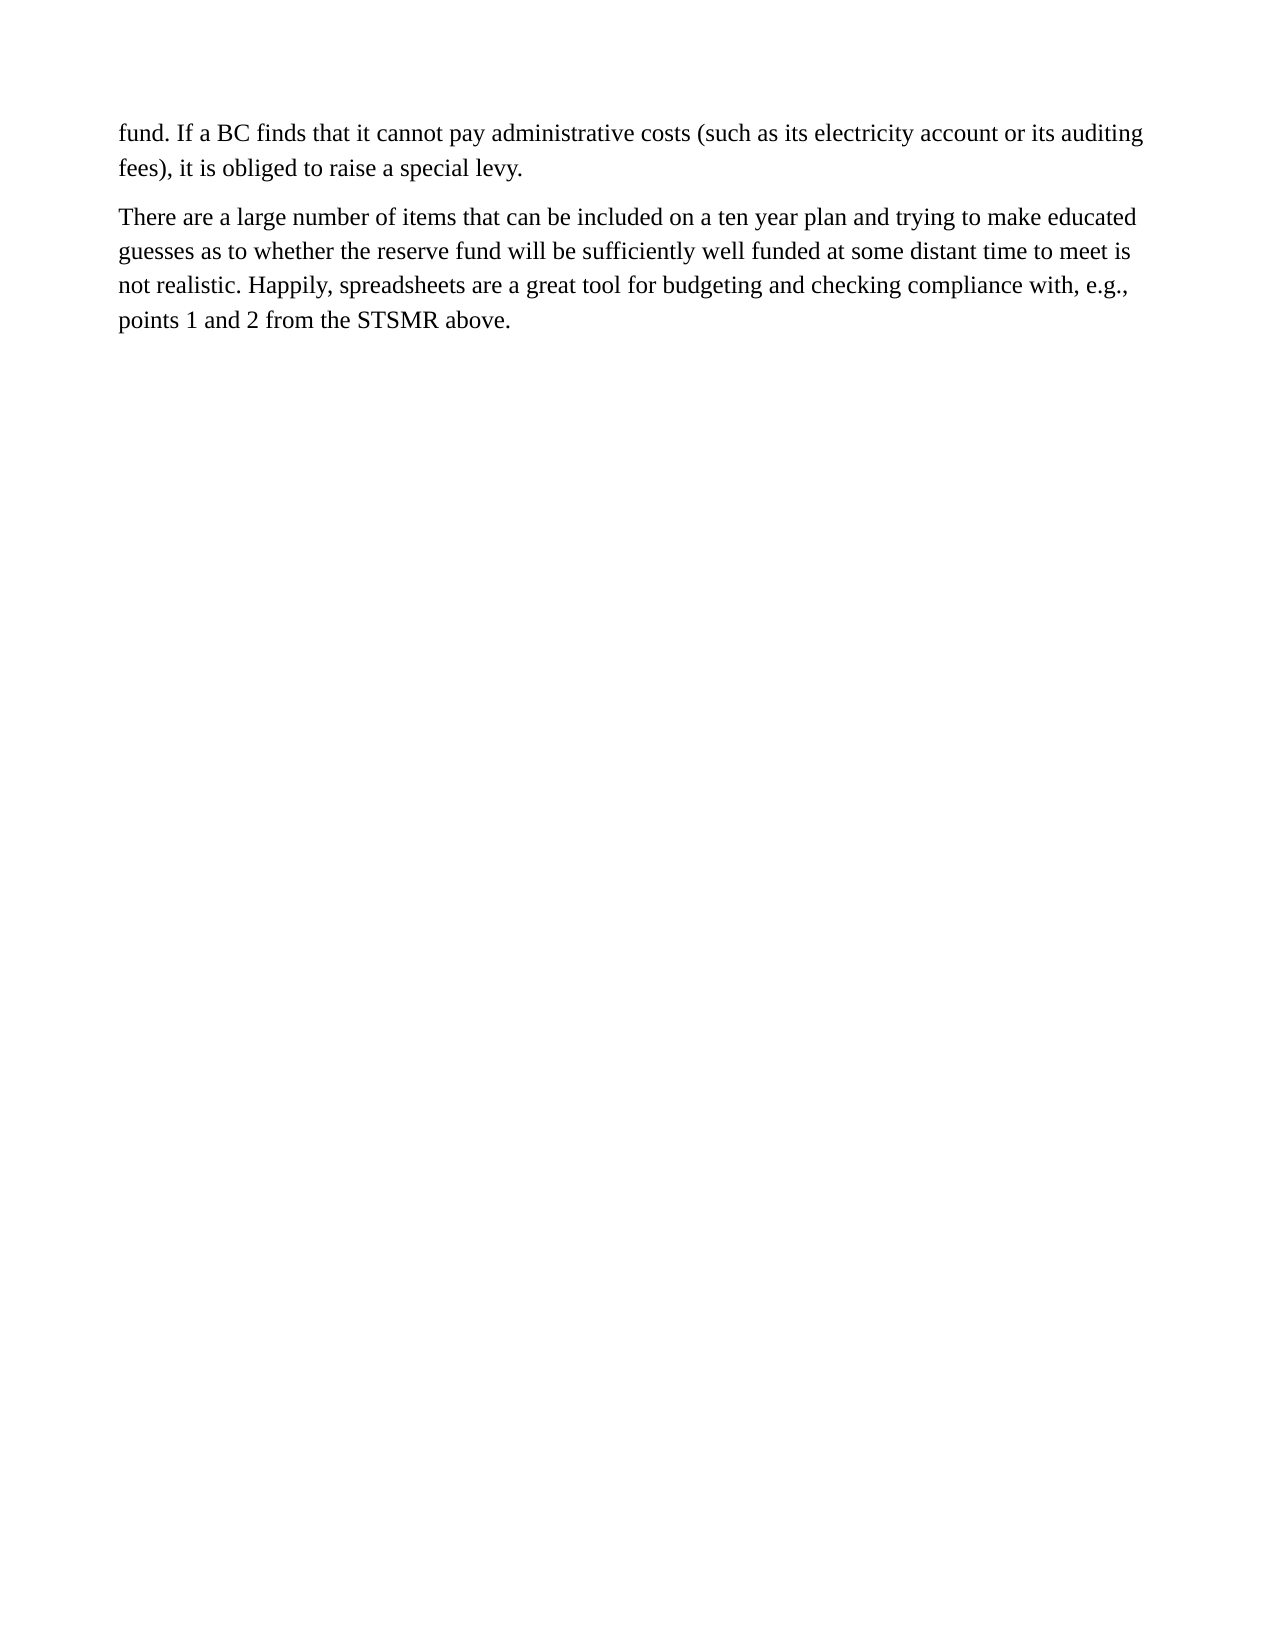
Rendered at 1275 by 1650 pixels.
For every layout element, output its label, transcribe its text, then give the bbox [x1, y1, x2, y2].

text There are a large number of items that can be included on a ten year plan and trying to make educated guesses as to whether the reserve fund will be sufficiently well funded at some distant time to meet is not realistic. Happily, spreadsheets are a great tool for budgeting and checking compliance with, e.g., points 1 and 2 from the STSMR above. [118, 202, 1157, 334]
text fund. If a BC finds that it cannot pay administrative costs (such as its electricity account or its auditing fees), it is obliged to raise a special levy. [118, 118, 1157, 181]
